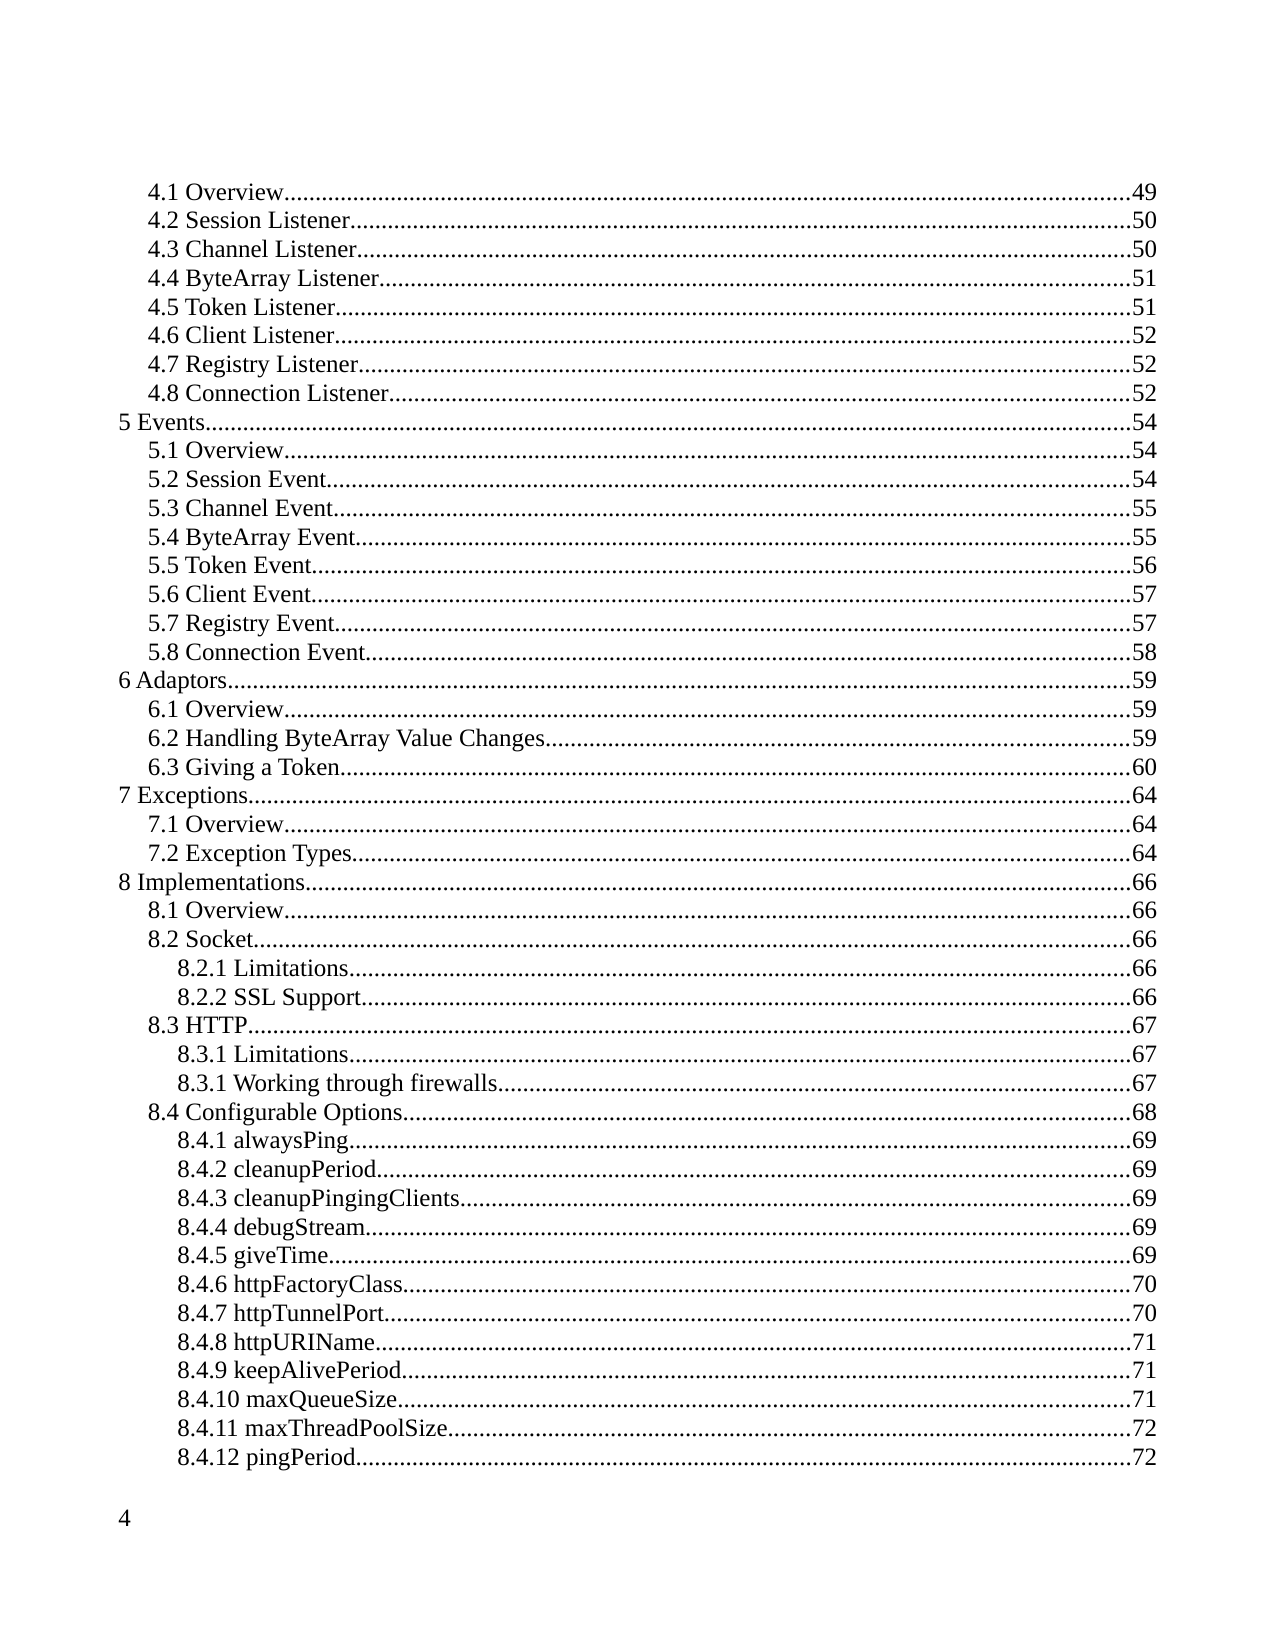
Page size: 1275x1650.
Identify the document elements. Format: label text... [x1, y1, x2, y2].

text 8.3.1 Working through firewalls 67 [177, 1068, 1157, 1097]
text 6 Adaptors 59 [118, 666, 1157, 694]
text 5.7 Registry Event 57 [148, 608, 1157, 637]
text 4.3 Channel Listener 50 [148, 234, 1157, 263]
text 7.1 Overview 64 [148, 809, 1157, 838]
text 8.1 Overview 66 [148, 896, 1157, 924]
text 7 Exceptions 64 [118, 781, 1157, 809]
text 8.4.6 httpFactoryClass 70 [177, 1269, 1157, 1298]
text 8.4.7 httpTunnelPort 70 [177, 1298, 1157, 1327]
text 5.8 Connection Event 58 [148, 637, 1157, 666]
text 4.7 Registry Listener 52 [148, 349, 1157, 378]
text 8.4 Configurable Options 68 [148, 1097, 1157, 1126]
text 5.1 Overview 54 [148, 436, 1157, 464]
text 8.4.2 cleanupPeriod 69 [177, 1154, 1157, 1183]
text 4.4 ByteArray Listener 51 [148, 263, 1157, 292]
text 5.5 Token Event 56 [148, 551, 1157, 579]
text 8.4.5 giveTime 69 [177, 1241, 1157, 1269]
text 8.2 Socket 66 [148, 924, 1157, 953]
text 5 Events 54 [118, 407, 1157, 436]
text 8.4.4 debugStream 69 [177, 1212, 1157, 1241]
text 7.2 Exception Types 64 [148, 838, 1157, 867]
text 8.4.3 cleanupPingingClients 69 [177, 1183, 1157, 1212]
text 6.2 Handling ByteArray Value Changes 59 [148, 723, 1157, 752]
text 4.6 Client Listener 52 [148, 321, 1157, 349]
text 5.2 Session Event 54 [148, 464, 1157, 493]
text 5.4 ByteArray Event 55 [148, 522, 1157, 551]
text 8.3 HTTP 67 [148, 1011, 1157, 1039]
text 4.2 Session Listener 50 [148, 206, 1157, 234]
text 8.4.1 alwaysPing 69 [177, 1126, 1157, 1154]
text 8.4.9 keepAlivePeriod 71 [177, 1356, 1157, 1384]
text 4.8 Connection Listener 52 [148, 378, 1157, 407]
text 4.1 Overview 49 [148, 177, 1157, 206]
text 6.1 Overview 59 [148, 694, 1157, 723]
text 8.2.1 Limitations 66 [177, 953, 1157, 982]
text 8.4.11 maxThreadPoolSize 72 [177, 1413, 1157, 1442]
text 8.4.10 maxQueueSize 71 [177, 1384, 1157, 1413]
text 8.3.1 Limitations 67 [177, 1039, 1157, 1068]
text 5.3 Channel Event 55 [148, 493, 1157, 522]
text 8 Implementations 66 [118, 867, 1157, 896]
text 4.5 Token Listener 51 [148, 292, 1157, 321]
text 8.4.12 pingPeriod 72 [177, 1442, 1157, 1471]
text 8.2.2 SSL Support 66 [177, 982, 1157, 1011]
text 6.3 Giving a Token 60 [148, 752, 1157, 781]
text 8.4.8 httpURIName 71 [177, 1327, 1157, 1356]
text 5.6 Client Event 57 [148, 579, 1157, 608]
